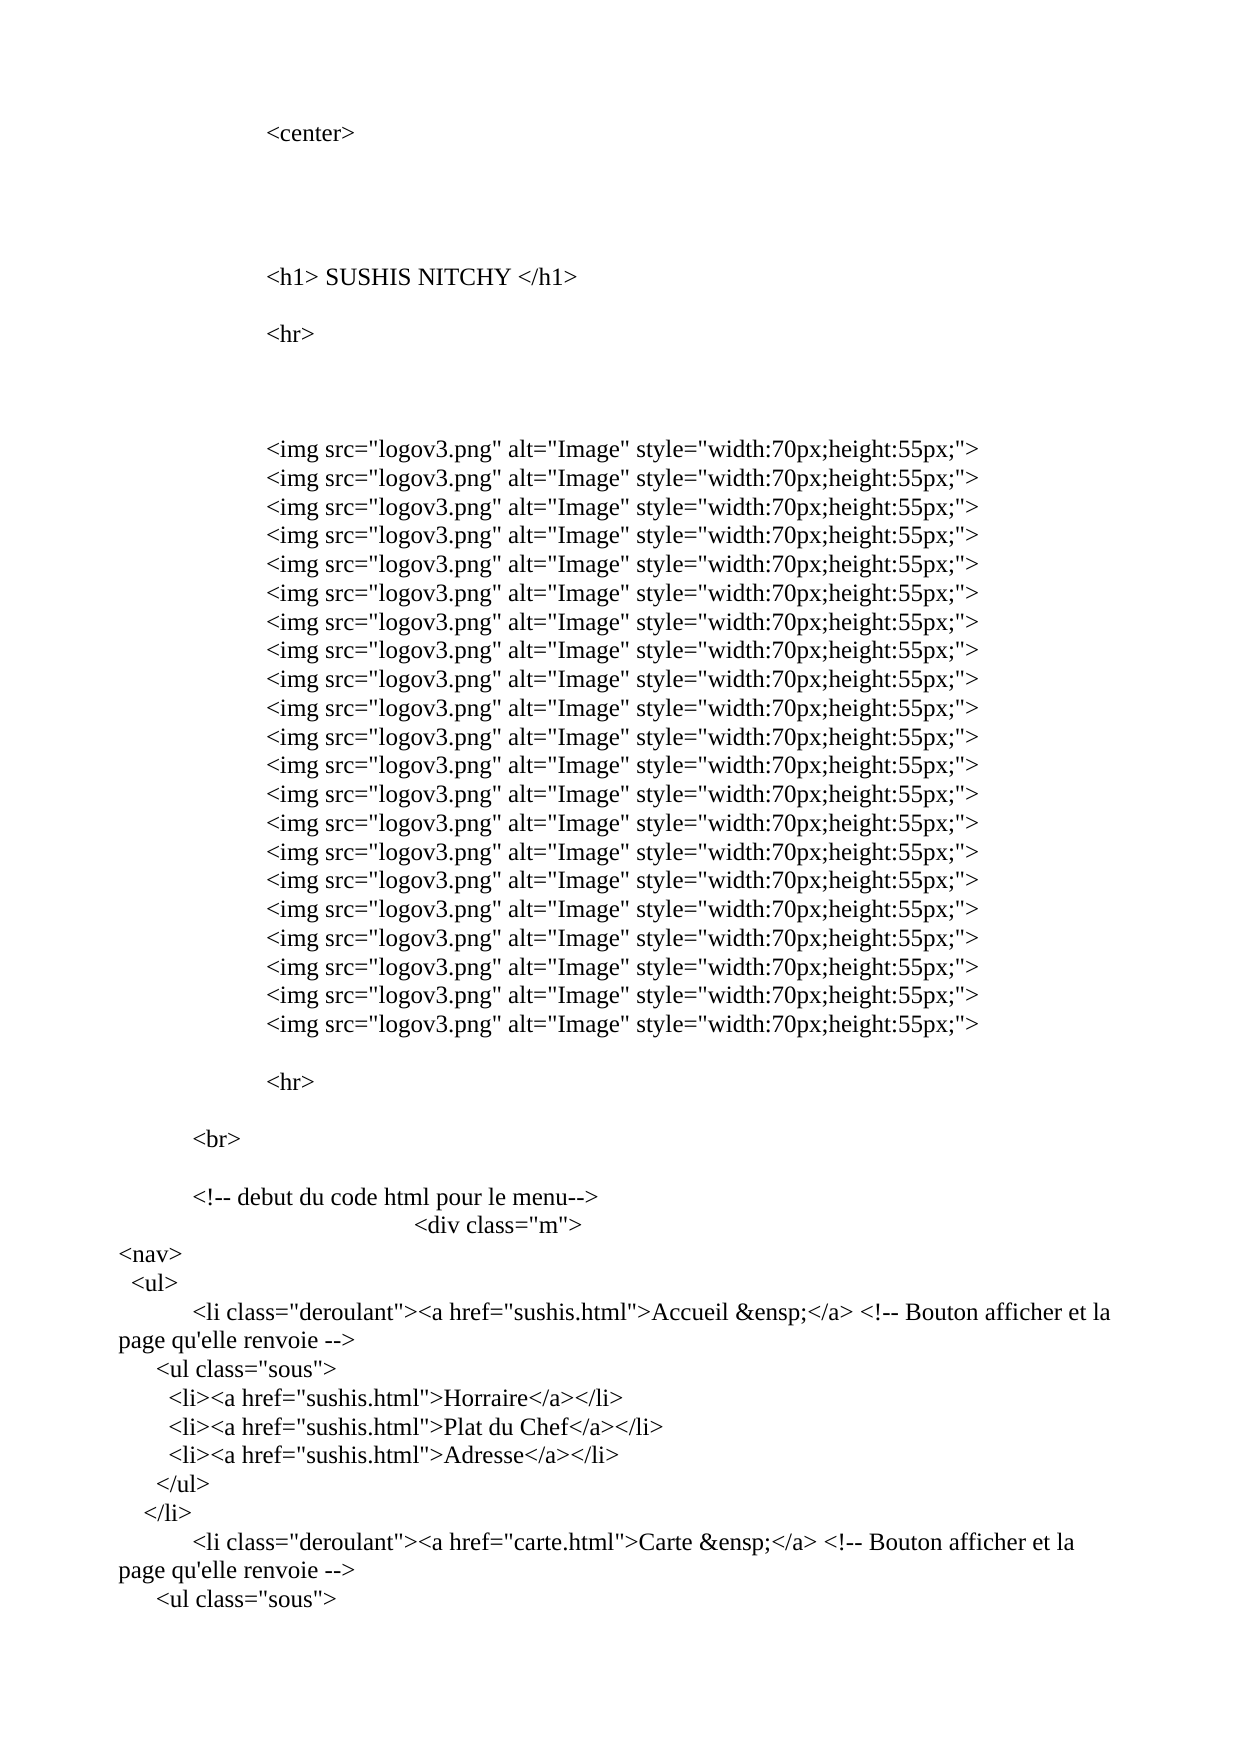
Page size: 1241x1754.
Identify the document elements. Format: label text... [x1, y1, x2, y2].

text <br> [118, 1124, 1122, 1153]
text <img src="logov3.png" alt="Image" style="width:70px;height:55px;"> [118, 607, 1122, 636]
text <img src="logov3.png" alt="Image" style="width:70px;height:55px;"> [118, 664, 1122, 693]
text <li><a href="sushis.html">Horraire</a></li> [118, 1383, 1122, 1412]
text <img src="logov3.png" alt="Image" style="width:70px;height:55px;"> [118, 521, 1122, 549]
text <li class="deroulant"><a href="sushis.html">Accueil &ensp;</a> <!-- Bouton afficher et la page qu'elle renvoie --> [118, 1297, 1122, 1354]
text <hr> [118, 1067, 1122, 1096]
text <li><a href="sushis.html">Adresse</a></li> [118, 1441, 1122, 1469]
text <img src="logov3.png" alt="Image" style="width:70px;height:55px;"> [118, 722, 1122, 751]
text <li><a href="sushis.html">Plat du Chef</a></li> [118, 1412, 1122, 1441]
text <img src="logov3.png" alt="Image" style="width:70px;height:55px;"> [118, 923, 1122, 952]
text <hr> [118, 319, 1122, 348]
text <img src="logov3.png" alt="Image" style="width:70px;height:55px;"> [118, 693, 1122, 722]
text <img src="logov3.png" alt="Image" style="width:70px;height:55px;"> [118, 894, 1122, 923]
text <img src="logov3.png" alt="Image" style="width:70px;height:55px;"> [118, 578, 1122, 607]
text <img src="logov3.png" alt="Image" style="width:70px;height:55px;"> [118, 463, 1122, 492]
text <!-- debut du code html pour le menu--> [118, 1182, 1122, 1211]
text <img src="logov3.png" alt="Image" style="width:70px;height:55px;"> [118, 1009, 1122, 1038]
text <img src="logov3.png" alt="Image" style="width:70px;height:55px;"> [118, 779, 1122, 808]
text <img src="logov3.png" alt="Image" style="width:70px;height:55px;"> [118, 549, 1122, 578]
text <h1> SUSHIS NITCHY </h1> [118, 262, 1122, 291]
text <img src="logov3.png" alt="Image" style="width:70px;height:55px;"> [118, 434, 1122, 463]
text <li class="deroulant"><a href="carte.html">Carte &ensp;</a> <!-- Bouton afficher et la page qu'elle renvoie --> [118, 1527, 1122, 1584]
text <ul class="sous"> [118, 1584, 1122, 1613]
text <img src="logov3.png" alt="Image" style="width:70px;height:55px;"> [118, 751, 1122, 779]
text </li> [118, 1498, 1122, 1527]
text <img src="logov3.png" alt="Image" style="width:70px;height:55px;"> [118, 837, 1122, 866]
text </ul> [118, 1469, 1122, 1498]
text <img src="logov3.png" alt="Image" style="width:70px;height:55px;"> [118, 636, 1122, 664]
text <ul> [118, 1268, 1122, 1297]
text <img src="logov3.png" alt="Image" style="width:70px;height:55px;"> [118, 492, 1122, 521]
text <center> [118, 118, 1122, 147]
text <div class="m"> [118, 1211, 1122, 1239]
text <nav> [118, 1239, 1122, 1268]
text <ul class="sous"> [118, 1354, 1122, 1383]
text <img src="logov3.png" alt="Image" style="width:70px;height:55px;"> [118, 808, 1122, 837]
text <img src="logov3.png" alt="Image" style="width:70px;height:55px;"> [118, 866, 1122, 894]
text <img src="logov3.png" alt="Image" style="width:70px;height:55px;"> [118, 952, 1122, 981]
text <img src="logov3.png" alt="Image" style="width:70px;height:55px;"> [118, 981, 1122, 1009]
